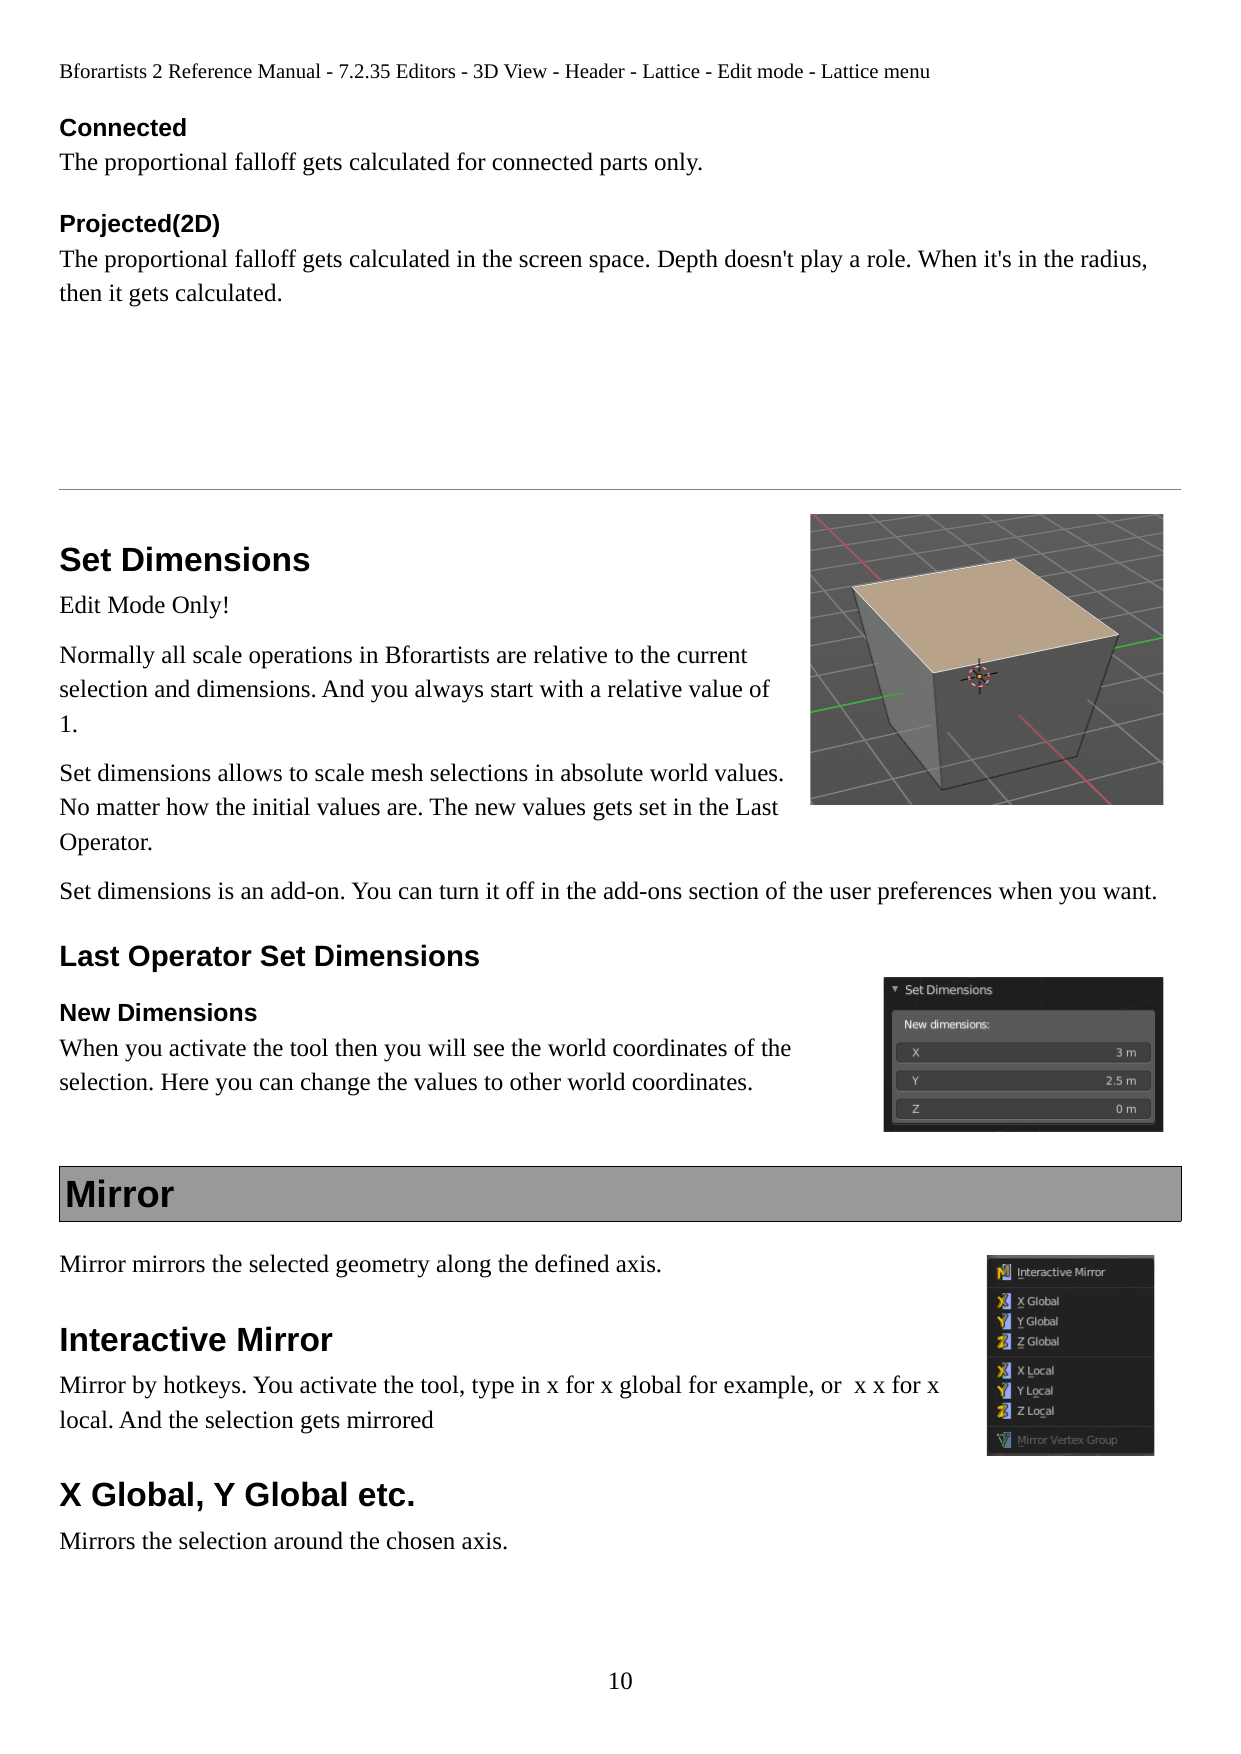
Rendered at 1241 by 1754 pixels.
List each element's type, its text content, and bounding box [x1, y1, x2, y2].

subtitle X Global, Y Global etc. [59, 1475, 1181, 1514]
subtitle Set Dimensions [59, 539, 810, 578]
subtitle [1164, 539, 1181, 578]
text Mirror mirrors the selected geometry along the defined axis. [59, 1249, 1181, 1278]
text When you activate the tool then you will see the world coordinates of the selection. Here you can change the values to other world coordinates. [59, 1033, 883, 1096]
subtitle Connected [59, 113, 1181, 141]
text Mirror by hotkeys. You activate the tool, type in x for x global for example, or x x for x local. And the selection gets mirrored [59, 1371, 986, 1434]
table_header Mirror [60, 1167, 1181, 1221]
subtitle [1155, 1319, 1181, 1358]
picture [810, 514, 1164, 805]
text Set dimensions is an add-on. You can turn it off in the add-ons section of the user preferences when you want. [59, 876, 1181, 904]
picture [883, 977, 1164, 1132]
subtitle [1164, 998, 1181, 1027]
subtitle Projected(2D) [59, 209, 1181, 237]
subtitle Last Operator Set Dimensions [59, 939, 1181, 973]
text The proportional falloff gets calculated in the screen space. Depth doesn't play a role. When it's in the radius, then it gets calculated. [59, 244, 1181, 307]
text Set dimensions allows to scale mesh selections in absolute world values. No matter how the initial values are. The new values gets set in the Last Operator. [59, 758, 1181, 855]
subtitle Interactive Mirror [59, 1319, 986, 1358]
picture [986, 1255, 1155, 1456]
text Normally all scale operations in Bforartists are relative to the current selection and dimensions. And you always start with a relative value of 1. [59, 640, 810, 737]
subtitle New Dimensions [59, 998, 883, 1027]
text The proportional falloff gets calculated for connected parts only. [59, 147, 1181, 176]
text [1164, 591, 1181, 619]
text Mirrors the selection around the chosen axis. [59, 1526, 1181, 1555]
text Edit Mode Only! [59, 591, 810, 619]
